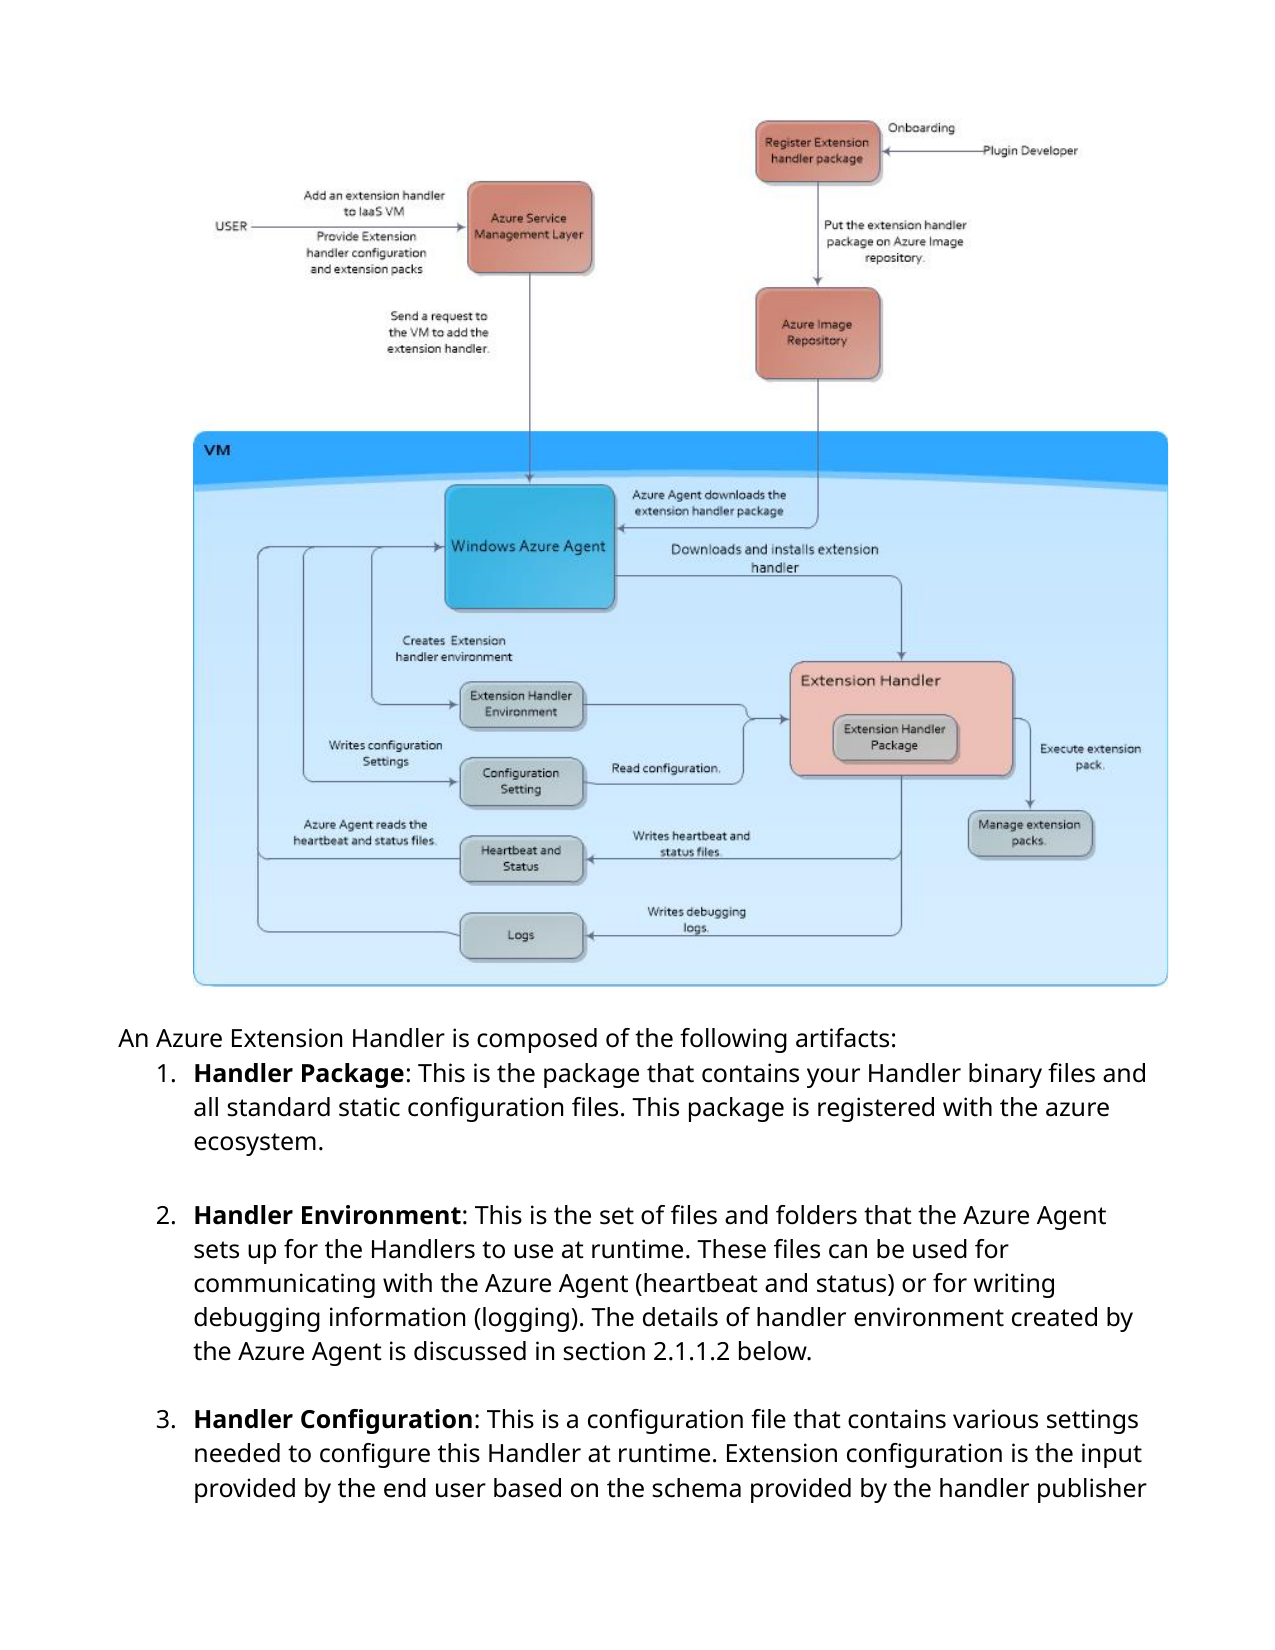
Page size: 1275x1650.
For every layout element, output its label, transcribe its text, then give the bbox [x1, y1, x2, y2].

picture [193, 118, 1169, 987]
text An Azure Extension Handler is composed of the following artifacts: [118, 1021, 1157, 1055]
list Handler Configuration: This is a configuration file that contains various settings needed to configure this Handler at runtime. Extension configuration is the input provided by the end user based on the schema provided by the handler publisher [156, 1402, 1157, 1504]
list Handler Package: This is the package that contains your Handler binary files and all standard static configuration files. This package is registered with the azure ecosystem. [156, 1055, 1157, 1157]
list Handler Environment: This is the set of files and folders that the Azure Agent sets up for the Handlers to use at runtime. These files can be used for communicating with the Azure Agent (heartbeat and status) or for writing debugging information (logging). The details of handler environment created by the Azure Agent is discussed in section 2.1.1.2 below. [156, 1198, 1157, 1368]
